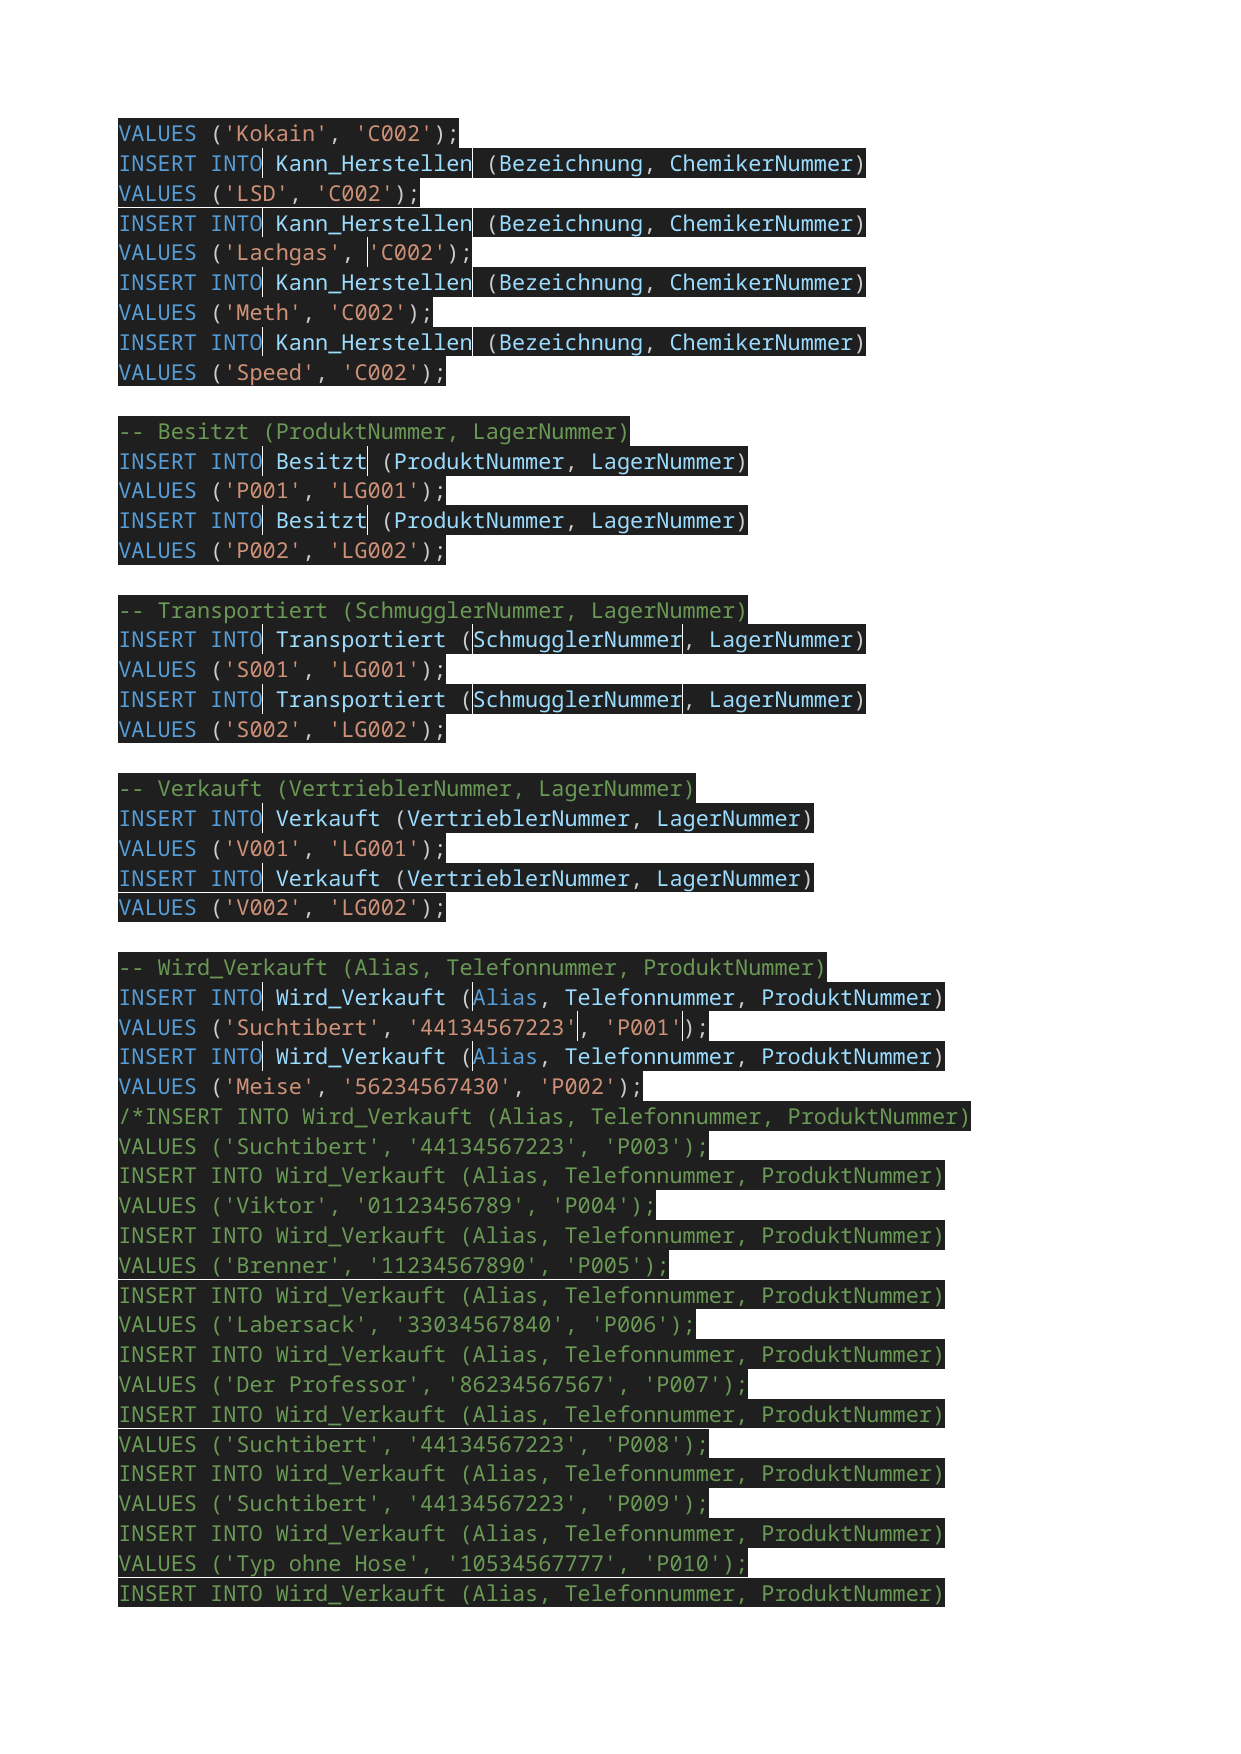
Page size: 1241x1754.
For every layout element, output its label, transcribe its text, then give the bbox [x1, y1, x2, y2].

text INSERT INTO Transportiert (SchmugglerNummer, LagerNummer) [118, 624, 1122, 654]
text /*INSERT INTO Wird_Verkauft (Alias, Telefonnummer, ProduktNummer) [118, 1101, 1122, 1131]
text INSERT INTO Kann_Herstellen (Bezeichnung, ChemikerNummer) [118, 207, 1122, 237]
text INSERT INTO Wird_Verkauft (Alias, Telefonnummer, ProduktNummer) [118, 1041, 1122, 1071]
text VALUES ('Suchtibert', '44134567223', 'P001'); [118, 1011, 1122, 1041]
text VALUES ('P002', 'LG002'); [118, 535, 1122, 565]
text INSERT INTO Wird_Verkauft (Alias, Telefonnummer, ProduktNummer) [118, 982, 1122, 1011]
text VALUES ('V001', 'LG001'); [118, 833, 1122, 863]
text VALUES ('Brenner', '11234567890', 'P005'); [118, 1250, 1122, 1279]
text VALUES ('Meise', '56234567430', 'P002'); [118, 1071, 1122, 1101]
text VALUES ('Speed', 'C002'); [118, 356, 1122, 386]
text VALUES ('P001', 'LG001'); [118, 476, 1122, 505]
text INSERT INTO Verkauft (VertrieblerNummer, LagerNummer) [118, 863, 1122, 892]
text VALUES ('Lachgas', 'C002'); [118, 237, 1122, 267]
text VALUES ('Labersack', '33034567840', 'P006'); [118, 1309, 1122, 1339]
text VALUES ('Kokain', 'C002'); [118, 118, 1122, 148]
text VALUES ('S001', 'LG001'); [118, 654, 1122, 684]
text INSERT INTO Besitzt (ProduktNummer, LagerNummer) [118, 505, 1122, 535]
text INSERT INTO Wird_Verkauft (Alias, Telefonnummer, ProduktNummer) [118, 1160, 1122, 1190]
text VALUES ('Meth', 'C002'); [118, 297, 1122, 327]
text INSERT INTO Wird_Verkauft (Alias, Telefonnummer, ProduktNummer) [118, 1399, 1122, 1428]
text VALUES ('V002', 'LG002'); [118, 892, 1122, 922]
text VALUES ('Typ ohne Hose', '10534567777', 'P010'); [118, 1548, 1122, 1577]
text -- Verkauft (VertrieblerNummer, LagerNummer) [118, 773, 1122, 803]
text VALUES ('Der Professor', '86234567567', 'P007'); [118, 1369, 1122, 1399]
text INSERT INTO Kann_Herstellen (Bezeichnung, ChemikerNummer) [118, 267, 1122, 297]
text INSERT INTO Wird_Verkauft (Alias, Telefonnummer, ProduktNummer) [118, 1518, 1122, 1548]
text VALUES ('LSD', 'C002'); [118, 178, 1122, 207]
text VALUES ('S002', 'LG002'); [118, 714, 1122, 743]
text INSERT INTO Verkauft (VertrieblerNummer, LagerNummer) [118, 803, 1122, 833]
text INSERT INTO Kann_Herstellen (Bezeichnung, ChemikerNummer) [118, 327, 1122, 356]
text INSERT INTO Wird_Verkauft (Alias, Telefonnummer, ProduktNummer) [118, 1577, 1122, 1607]
text INSERT INTO Transportiert (SchmugglerNummer, LagerNummer) [118, 684, 1122, 714]
text -- Besitzt (ProduktNummer, LagerNummer) [118, 416, 1122, 446]
text VALUES ('Viktor', '01123456789', 'P004'); [118, 1190, 1122, 1220]
text INSERT INTO Wird_Verkauft (Alias, Telefonnummer, ProduktNummer) [118, 1339, 1122, 1369]
text -- Wird_Verkauft (Alias, Telefonnummer, ProduktNummer) [118, 952, 1122, 982]
text INSERT INTO Wird_Verkauft (Alias, Telefonnummer, ProduktNummer) [118, 1279, 1122, 1309]
text INSERT INTO Wird_Verkauft (Alias, Telefonnummer, ProduktNummer) [118, 1458, 1122, 1488]
text VALUES ('Suchtibert', '44134567223', 'P008'); [118, 1428, 1122, 1458]
text INSERT INTO Kann_Herstellen (Bezeichnung, ChemikerNummer) [118, 148, 1122, 178]
text VALUES ('Suchtibert', '44134567223', 'P003'); [118, 1131, 1122, 1160]
text INSERT INTO Besitzt (ProduktNummer, LagerNummer) [118, 446, 1122, 476]
text VALUES ('Suchtibert', '44134567223', 'P009'); [118, 1488, 1122, 1518]
text -- Transportiert (SchmugglerNummer, LagerNummer) [118, 594, 1122, 624]
text INSERT INTO Wird_Verkauft (Alias, Telefonnummer, ProduktNummer) [118, 1220, 1122, 1250]
